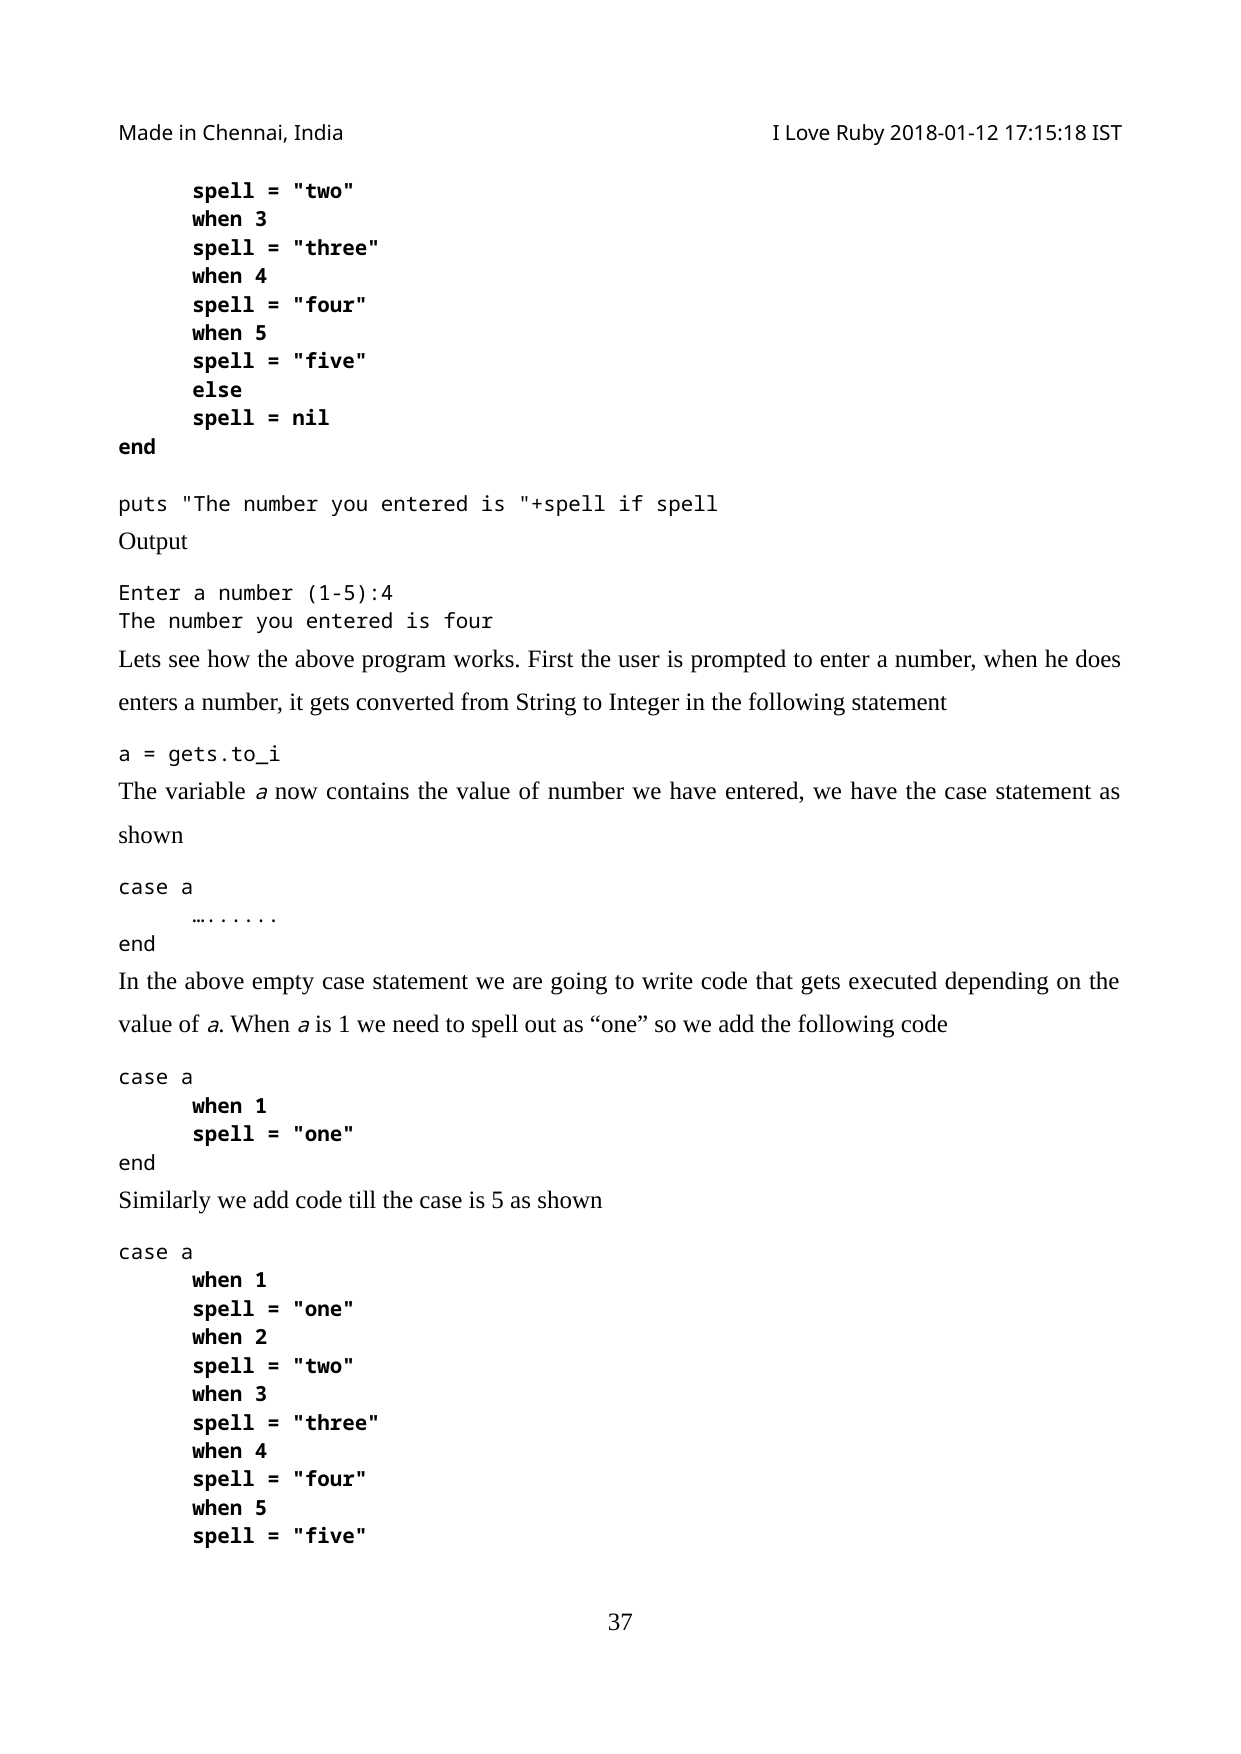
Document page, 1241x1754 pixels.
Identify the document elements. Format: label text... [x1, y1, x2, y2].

text Similarly we add code till the case is 5 as shown [118, 1185, 1122, 1214]
text end [118, 432, 1122, 460]
text …...... [118, 901, 1122, 929]
text when 5 [118, 1493, 1122, 1521]
text case a [118, 872, 1122, 901]
text puts "The number you entered is "+spell if spell [118, 489, 1122, 517]
text spell = "four" [118, 290, 1122, 318]
text when 3 [118, 1379, 1122, 1408]
text spell = nil [118, 403, 1122, 432]
text spell = "three" [118, 1408, 1122, 1436]
text case a [118, 1062, 1122, 1091]
text else [118, 375, 1122, 403]
text The variable a now contains the value of number we have entered, we have the case statement as shown [118, 776, 1122, 849]
text end [118, 929, 1122, 957]
text In the above empty case statement we are going to write code that gets executed depending on the value of a. When a is 1 we need to spell out as “one” so we add the following code [118, 966, 1122, 1039]
text when 1 [118, 1091, 1122, 1119]
text spell = "three" [118, 233, 1122, 261]
text when 1 [118, 1265, 1122, 1294]
text spell = "two" [118, 176, 1122, 204]
text when 5 [118, 318, 1122, 347]
text spell = "five" [118, 347, 1122, 375]
text Enter a number (1-5):4 [118, 578, 1122, 607]
text spell = "five" [118, 1521, 1122, 1550]
text end [118, 1148, 1122, 1176]
text Output [118, 526, 1122, 555]
text when 3 [118, 204, 1122, 233]
text spell = "one" [118, 1119, 1122, 1148]
text a = gets.to_i [118, 739, 1122, 767]
text The number you entered is four [118, 607, 1122, 635]
text spell = "two" [118, 1351, 1122, 1379]
text Lets see how the above program works. First the user is prompted to enter a number, when he does enters a number, it gets converted from String to Integer in the following statement [118, 644, 1122, 716]
text case a [118, 1237, 1122, 1265]
text spell = "one" [118, 1294, 1122, 1322]
text when 4 [118, 261, 1122, 290]
text when 2 [118, 1322, 1122, 1351]
text when 4 [118, 1436, 1122, 1464]
text spell = "four" [118, 1464, 1122, 1493]
